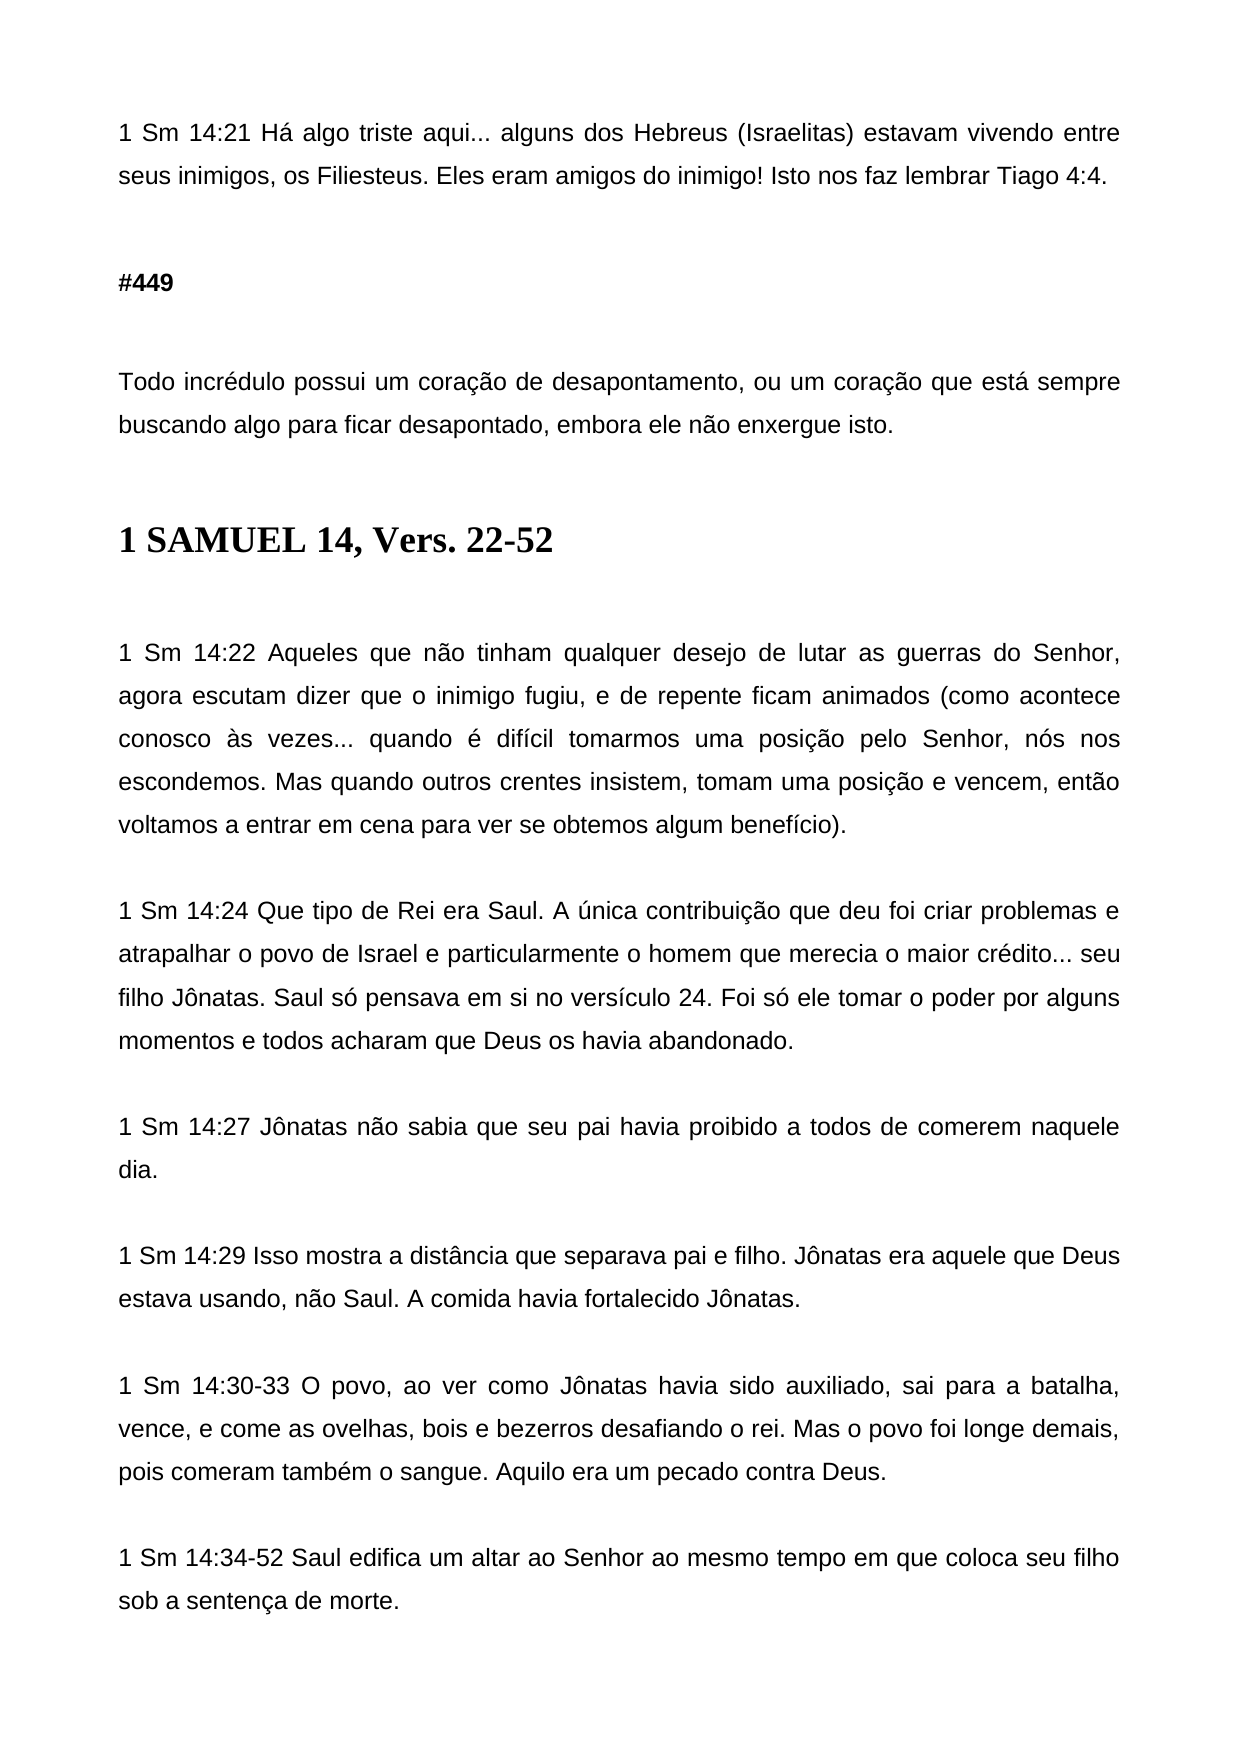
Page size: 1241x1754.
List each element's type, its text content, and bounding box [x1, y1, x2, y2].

text 1 Sm 14:30-33 O povo, ao ver como Jônatas havia sido auxiliado, sai para a batalha, vence, e come as ovelhas, bois e bezerros desafiando o rei. Mas o povo foi longe demais, pois comeram também o sangue. Aquilo era um pecado contra Deus. [118, 1371, 1122, 1486]
text 1 Sm 14:29 Isso mostra a distância que separava pai e filho. Jônatas era aquele que Deus estava usando, não Saul. A comida havia fortalecido Jônatas. [118, 1241, 1122, 1313]
text 1 Sm 14:21 Há algo triste aqui... alguns dos Hebreus (Israelitas) estavam vivendo entre seus inimigos, os Filiesteus. Eles eram amigos do inimigo! Isto nos faz lembrar Tiago 4:4. [118, 118, 1122, 190]
subtitle 1 SAMUEL 14, Vers. 22-52 [118, 517, 1122, 560]
text 1 Sm 14:22 Aqueles que não tinham qualquer desejo de lutar as guerras do Senhor, agora escutam dizer que o inimigo fugiu, e de repente ficam animados (como acontece conosco às vezes... quando é difícil tomarmos uma posição pelo Senhor, nós nos escondemos. Mas quando outros crentes insistem, tomam uma posição e vencem, então voltamos a entrar em cena para ver se obtemos algum benefício). [118, 638, 1122, 839]
text Todo incrédulo possui um coração de desapontamento, ou um coração que está sempre buscando algo para ficar desapontado, embora ele não enxergue isto. [118, 367, 1122, 439]
text 1 Sm 14:34-52 Saul edifica um altar ao Senhor ao mesmo tempo em que coloca seu filho sob a sentença de morte. [118, 1543, 1122, 1615]
subtitle #449 [118, 268, 1122, 297]
text 1 Sm 14:24 Que tipo de Rei era Saul. A única contribuição que deu foi criar problemas e atrapalhar o povo de Israel e particularmente o homem que merecia o maior crédito... seu filho Jônatas. Saul só pensava em si no versículo 24. Foi só ele tomar o poder por alguns momentos e todos acharam que Deus os havia abandonado. [118, 896, 1122, 1054]
text 1 Sm 14:27 Jônatas não sabia que seu pai havia proibido a todos de comerem naquele dia. [118, 1112, 1122, 1184]
